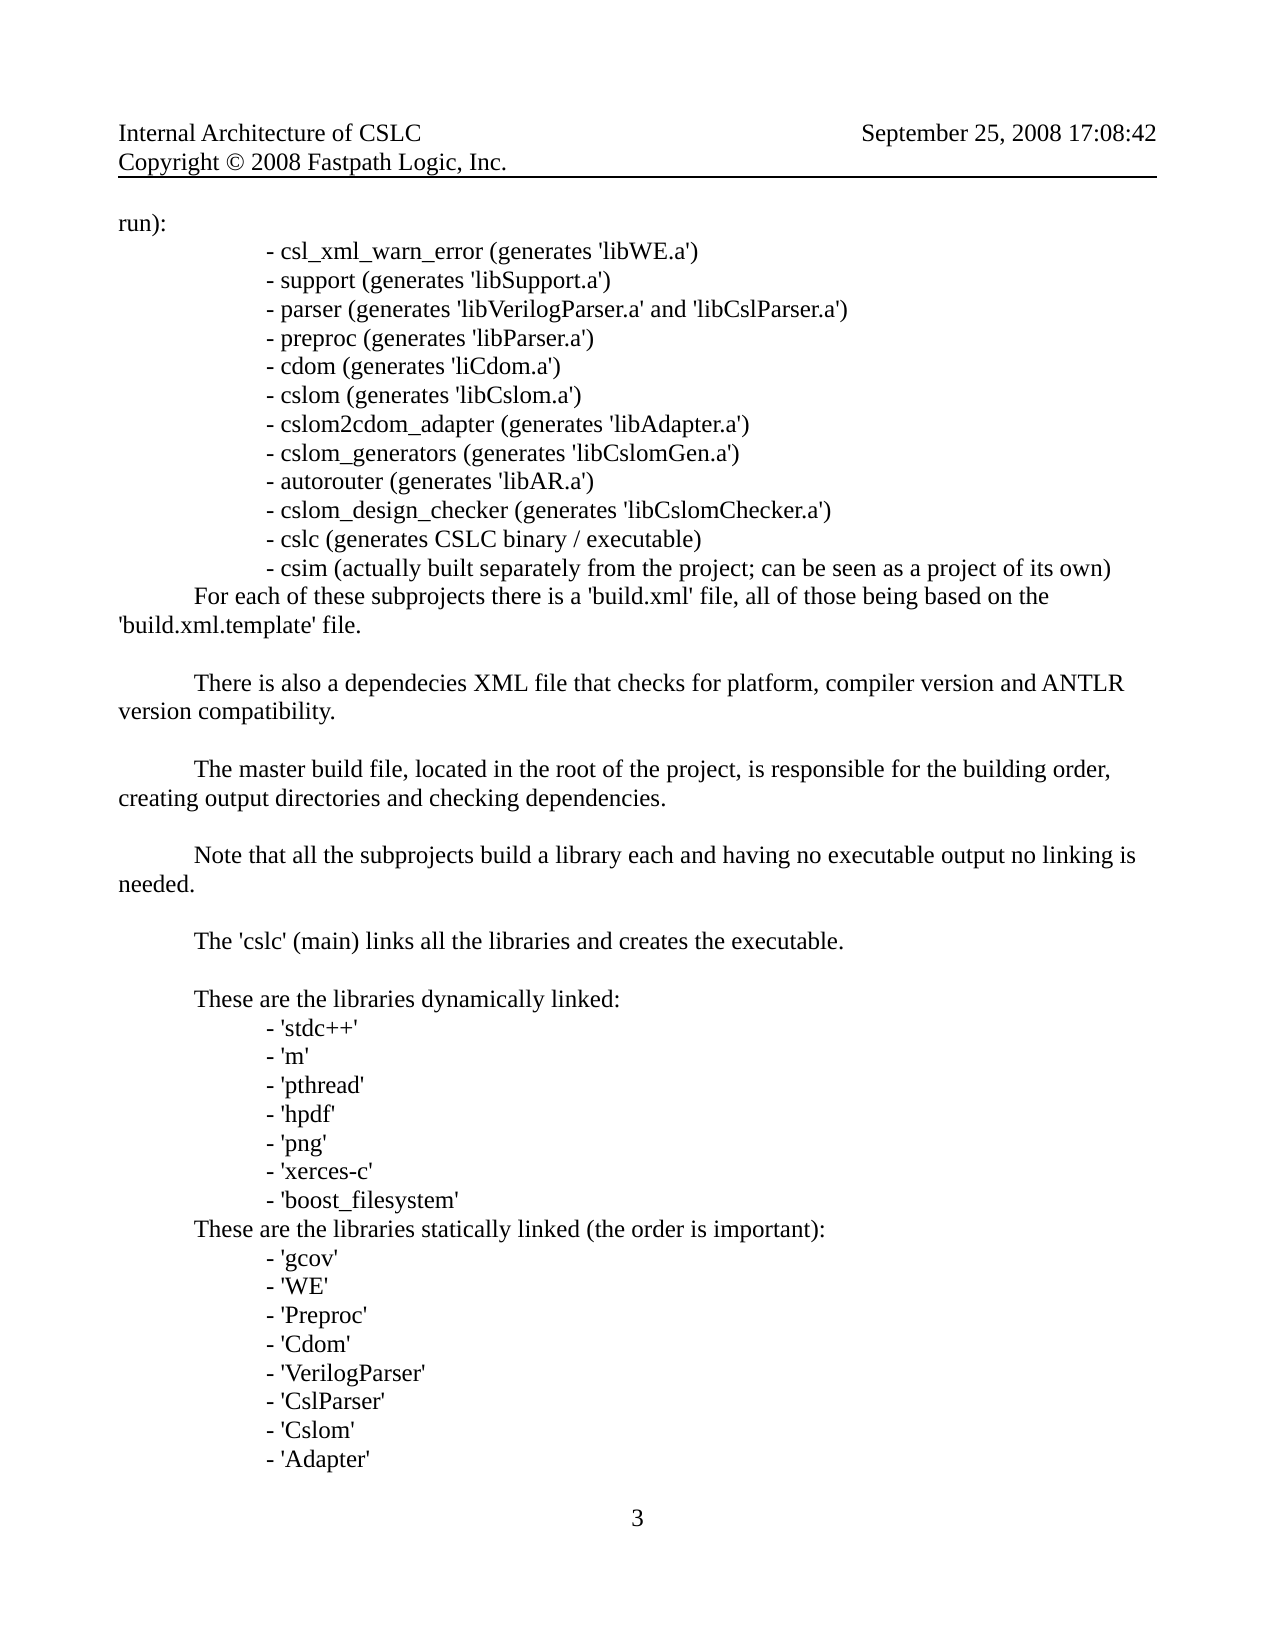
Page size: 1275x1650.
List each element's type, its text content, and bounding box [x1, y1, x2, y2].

text These are the libraries statically linked (the order is important): [118, 1214, 1157, 1243]
text - 'Cslom' [118, 1415, 1157, 1444]
text - cslc (generates CSLC binary / executable) [118, 524, 1157, 553]
text - preproc (generates 'libParser.a') [118, 323, 1157, 351]
text - 'hpdf' [118, 1099, 1157, 1128]
text For each of these subprojects there is a 'build.xml' file, all of those being based on the 'build.xml.template' file. [118, 581, 1157, 639]
text - 'VerilogParser' [118, 1358, 1157, 1386]
text - csl_xml_warn_error (generates 'libWE.a') [118, 236, 1157, 265]
text - parser (generates 'libVerilogParser.a' and 'libCslParser.a') [118, 294, 1157, 323]
text Note that all the subprojects build a library each and having no executable output no linking is needed. [118, 840, 1157, 898]
text - autorouter (generates 'libAR.a') [118, 466, 1157, 495]
text The master build file, located in the root of the project, is responsible for the building order, creating output directories and checking dependencies. [118, 754, 1157, 811]
text - cslom_design_checker (generates 'libCslomChecker.a') [118, 495, 1157, 524]
text - cdom (generates 'liCdom.a') [118, 351, 1157, 380]
text There is also a dependecies XML file that checks for platform, compiler version and ANTLR version compatibility. [118, 668, 1157, 725]
text - 'gcov' [118, 1243, 1157, 1271]
text - 'pthread' [118, 1070, 1157, 1099]
text - csim (actually built separately from the project; can be seen as a project of its own) [118, 553, 1157, 581]
text - 'boost_filesystem' [118, 1185, 1157, 1214]
text The 'cslc' (main) links all the libraries and creates the executable. [118, 926, 1157, 955]
text - 'Adapter' [118, 1444, 1157, 1473]
text run): [118, 208, 1157, 236]
text - cslom (generates 'libCslom.a') [118, 380, 1157, 409]
text - 'CslParser' [118, 1386, 1157, 1415]
text - 'png' [118, 1128, 1157, 1156]
text These are the libraries dynamically linked: [118, 984, 1157, 1013]
text - cslom_generators (generates 'libCslomGen.a') [118, 438, 1157, 466]
text - 'Cdom' [118, 1329, 1157, 1358]
text - 'xerces-c' [118, 1156, 1157, 1185]
text - support (generates 'libSupport.a') [118, 265, 1157, 294]
text - 'stdc++' [118, 1013, 1157, 1041]
text - 'WE' [118, 1271, 1157, 1300]
text - 'm' [118, 1041, 1157, 1070]
text - cslom2cdom_adapter (generates 'libAdapter.a') [118, 409, 1157, 438]
text - 'Preproc' [118, 1300, 1157, 1329]
